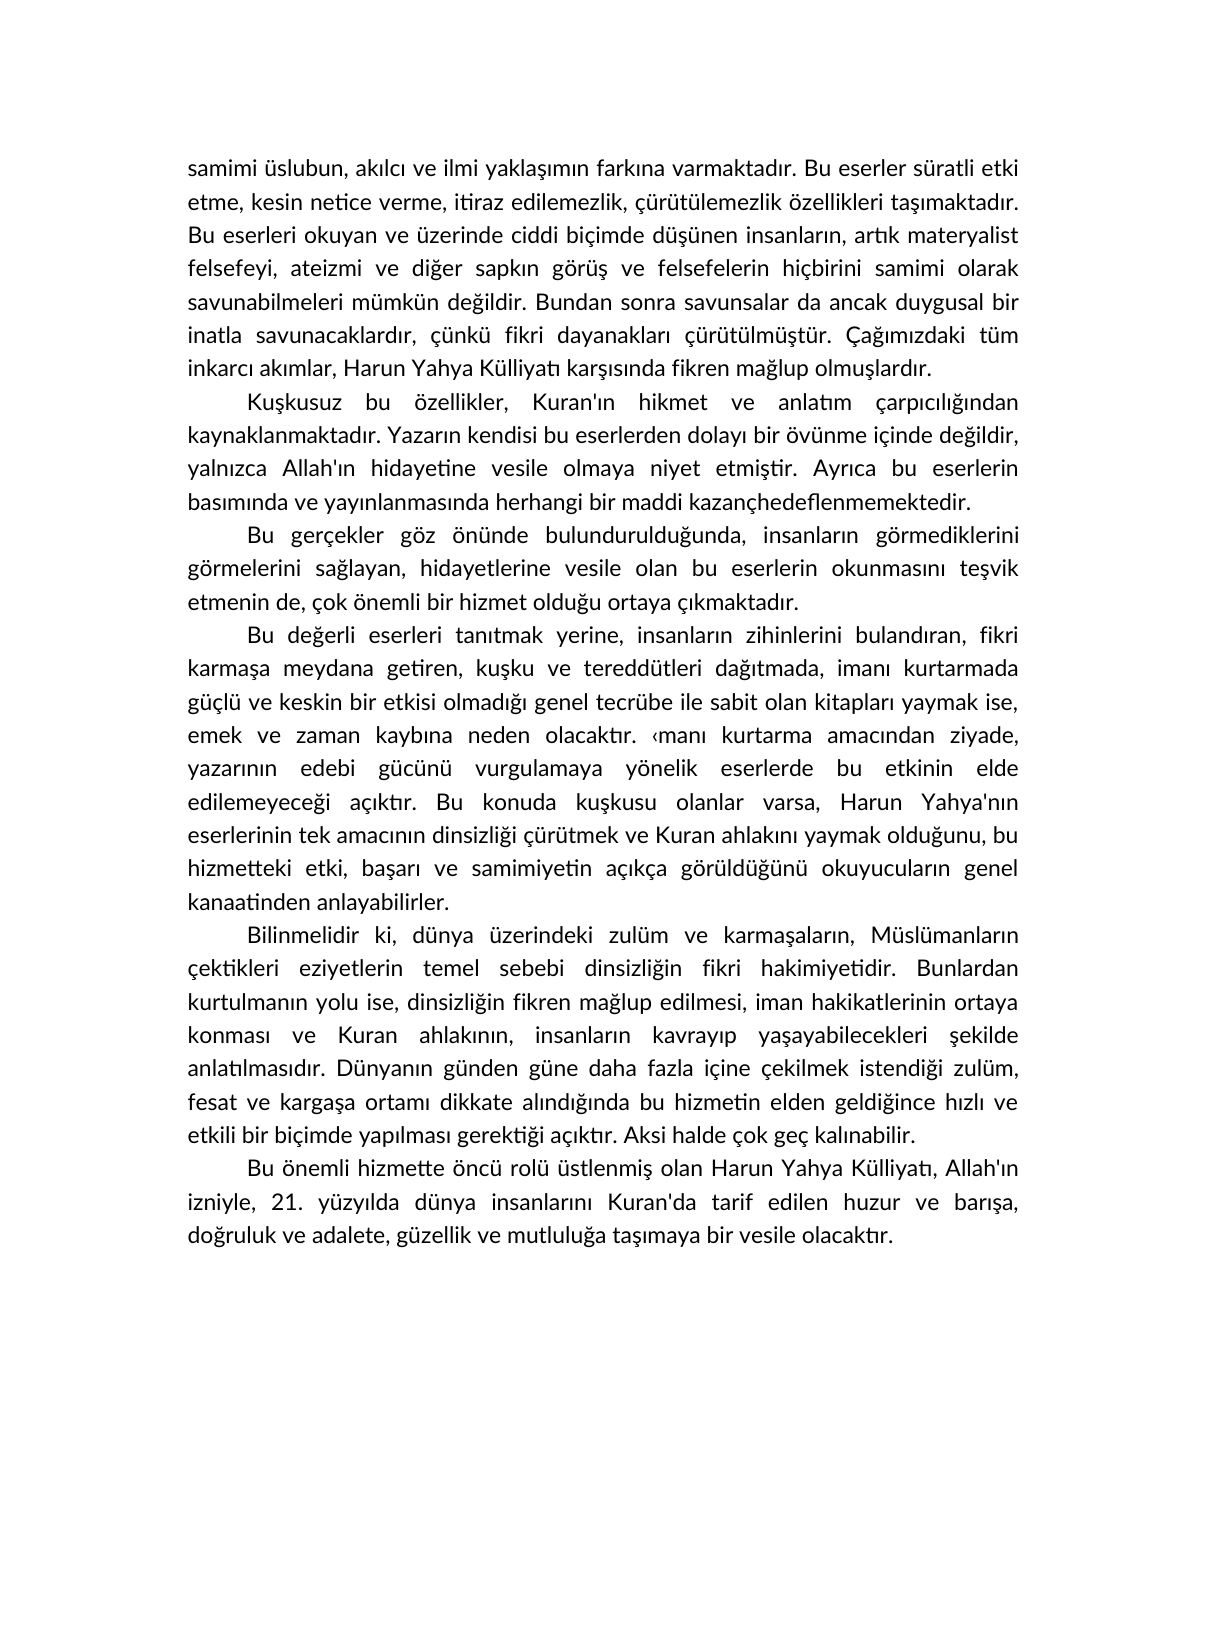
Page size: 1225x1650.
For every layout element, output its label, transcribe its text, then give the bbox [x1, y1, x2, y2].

text Bu önemli hizmette öncü rolü üstlenmiş olan Harun Yahya Külliyatı, Allah'ın izniyle, 21. yüzyılda dünya insanlarını Kuran'da tarif edilen huzur ve barışa, doğruluk ve adalete, güzellik ve mutluluğa taşımaya bir vesile olacaktır. [187, 1150, 1020, 1250]
text Bilinmelidir ki, dünya üzerindeki zulüm ve karmaşaların, Müslümanların çektikleri eziyetlerin temel sebebi dinsizliğin fikri hakimiyetidir. Bunlardan kurtulmanın yolu ise, dinsizliğin fikren mağlup edilmesi, iman hakikatlerinin ortaya konması ve Kuran ahlakının, insanların kavrayıp yaşayabilecekleri şekilde anlatılmasıdır. Dünyanın günden güne daha fazla içine çekilmek istendiği zulüm, fesat ve kargaşa ortamı dikkate alındığında bu hizmetin elden geldiğince hızlı ve etkili bir biçimde yapılması gerektiği açıktır. Aksi halde çok geç kalınabilir. [187, 917, 1020, 1150]
text Bu gerçekler göz önünde bulundurulduğunda, insanların görmediklerini görmelerini sağlayan, hidayetlerine vesile olan bu eserlerin okunmasını teşvik etmenin de, çok önemli bir hizmet olduğu ortaya çıkmaktadır. [187, 517, 1020, 617]
text Kuşkusuz bu özellikler, Kuran'ın hikmet ve anlatım çarpıcılığından kaynaklanmaktadır. Yazarın kendisi bu eserlerden dolayı bir övünme içinde değildir, yalnızca Allah'ın hidayetine vesile olmaya niyet etmiştir. Ayrıca bu eserlerin basımında ve yayınlanmasında herhangi bir maddi kazançhedeflenmemektedir. [187, 383, 1020, 517]
text Bu değerli eserleri tanıtmak yerine, insanların zihinlerini bulandıran, fikri karmaşa meydana getiren, kuşku ve tereddütleri dağıtmada, imanı kurtarmada güçlü ve keskin bir etkisi olmadığı genel tecrübe ile sabit olan kitapları yaymak ise, emek ve zaman kaybına neden olacaktır. ‹manı kurtarma amacından ziyade, yazarının edebi gücünü vurgulamaya yönelik eserlerde bu etkinin elde edilemeyeceği açıktır. Bu konuda kuşkusu olanlar varsa, Harun Yahya'nın eserlerinin tek amacının dinsizliği çürütmek ve Kuran ahlakını yaymak olduğunu, bu hizmetteki etki, başarı ve samimiyetin açıkça görüldüğünü okuyucuların genel kanaatinden anlayabilirler. [187, 617, 1020, 917]
text samimi üslubun, akılcı ve ilmi yaklaşımın farkına varmaktadır. Bu eserler süratli etki etme, kesin netice verme, itiraz edilemezlik, çürütülemezlik özellikleri taşımaktadır. Bu eserleri okuyan ve üzerinde ciddi biçimde düşünen insanların, artık materyalist felsefeyi, ateizmi ve diğer sapkın görüş ve felsefelerin hiçbirini samimi olarak savunabilmeleri mümkün değildir. Bundan sonra savunsalar da ancak duygusal bir inatla savunacaklardır, çünkü fikri dayanakları çürütülmüştür. Çağımızdaki tüm inkarcı akımlar, Harun Yahya Külliyatı karşısında fikren mağlup olmuşlardır. [187, 150, 1020, 383]
